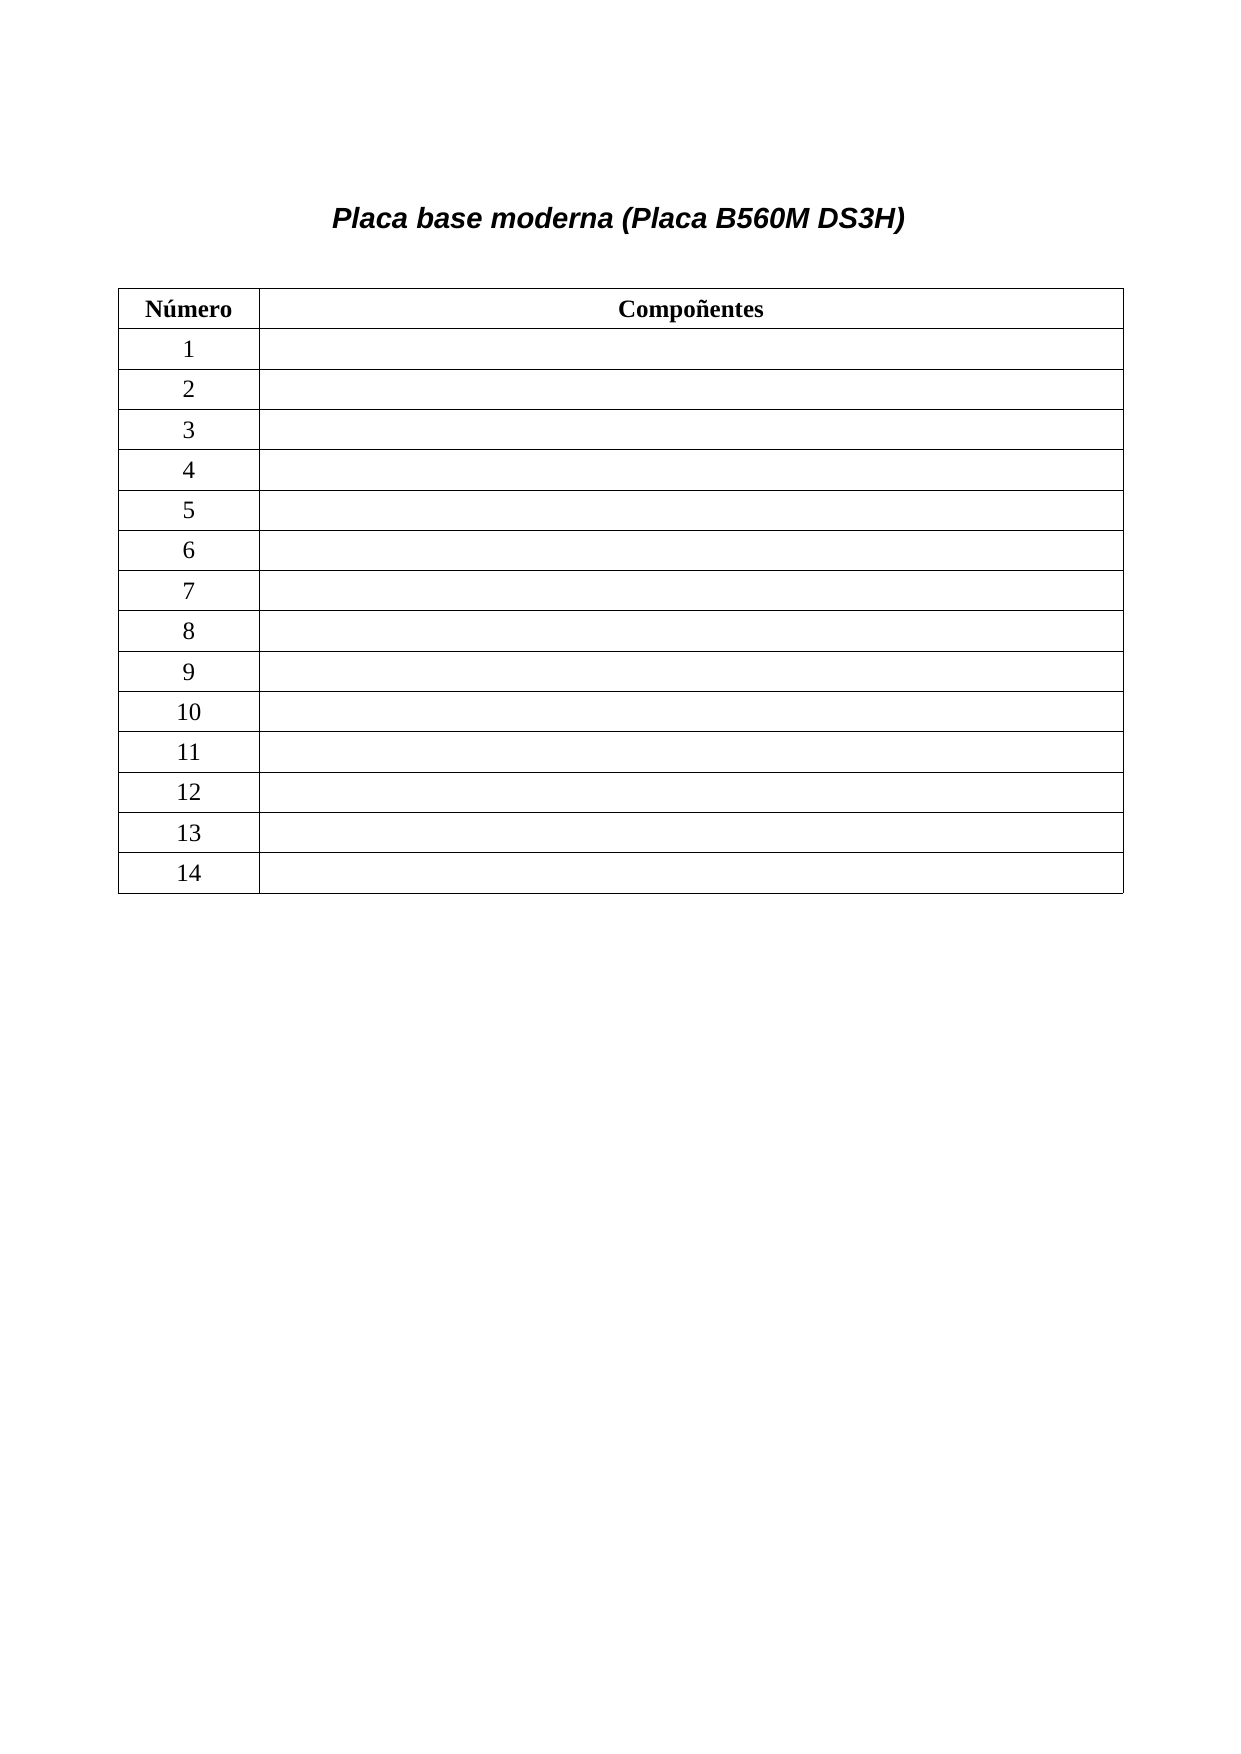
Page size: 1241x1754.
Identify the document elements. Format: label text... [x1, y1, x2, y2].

table_cell 7 [119, 571, 259, 610]
table_cell [260, 853, 1123, 893]
table_cell [260, 611, 1123, 651]
table_cell 9 [119, 652, 259, 691]
table_cell [260, 732, 1123, 772]
table_header Compoñentes [260, 289, 1123, 328]
table_cell 10 [119, 692, 259, 731]
table_cell 8 [119, 611, 259, 651]
table_cell [260, 329, 1123, 368]
table_cell 4 [119, 450, 259, 489]
table_cell [260, 652, 1123, 691]
subtitle Placa base moderna (Placa B560M DS3H) [118, 201, 1122, 234]
table_cell 3 [119, 410, 259, 449]
table_cell 1 [119, 329, 259, 368]
table_cell [260, 692, 1123, 731]
table_cell 6 [119, 531, 259, 570]
table_cell 13 [119, 813, 259, 852]
table_cell [260, 531, 1123, 570]
table_cell 2 [119, 370, 259, 409]
table_cell [260, 773, 1123, 812]
table_cell [260, 813, 1123, 852]
table_cell [260, 450, 1123, 489]
table_cell 5 [119, 491, 259, 530]
table_cell [260, 491, 1123, 530]
table_cell 11 [119, 732, 259, 772]
table_cell 14 [119, 853, 259, 893]
table_cell [260, 370, 1123, 409]
table_cell 12 [119, 773, 259, 812]
table_cell [260, 571, 1123, 610]
table_cell [260, 410, 1123, 449]
table_header Número [119, 289, 259, 328]
